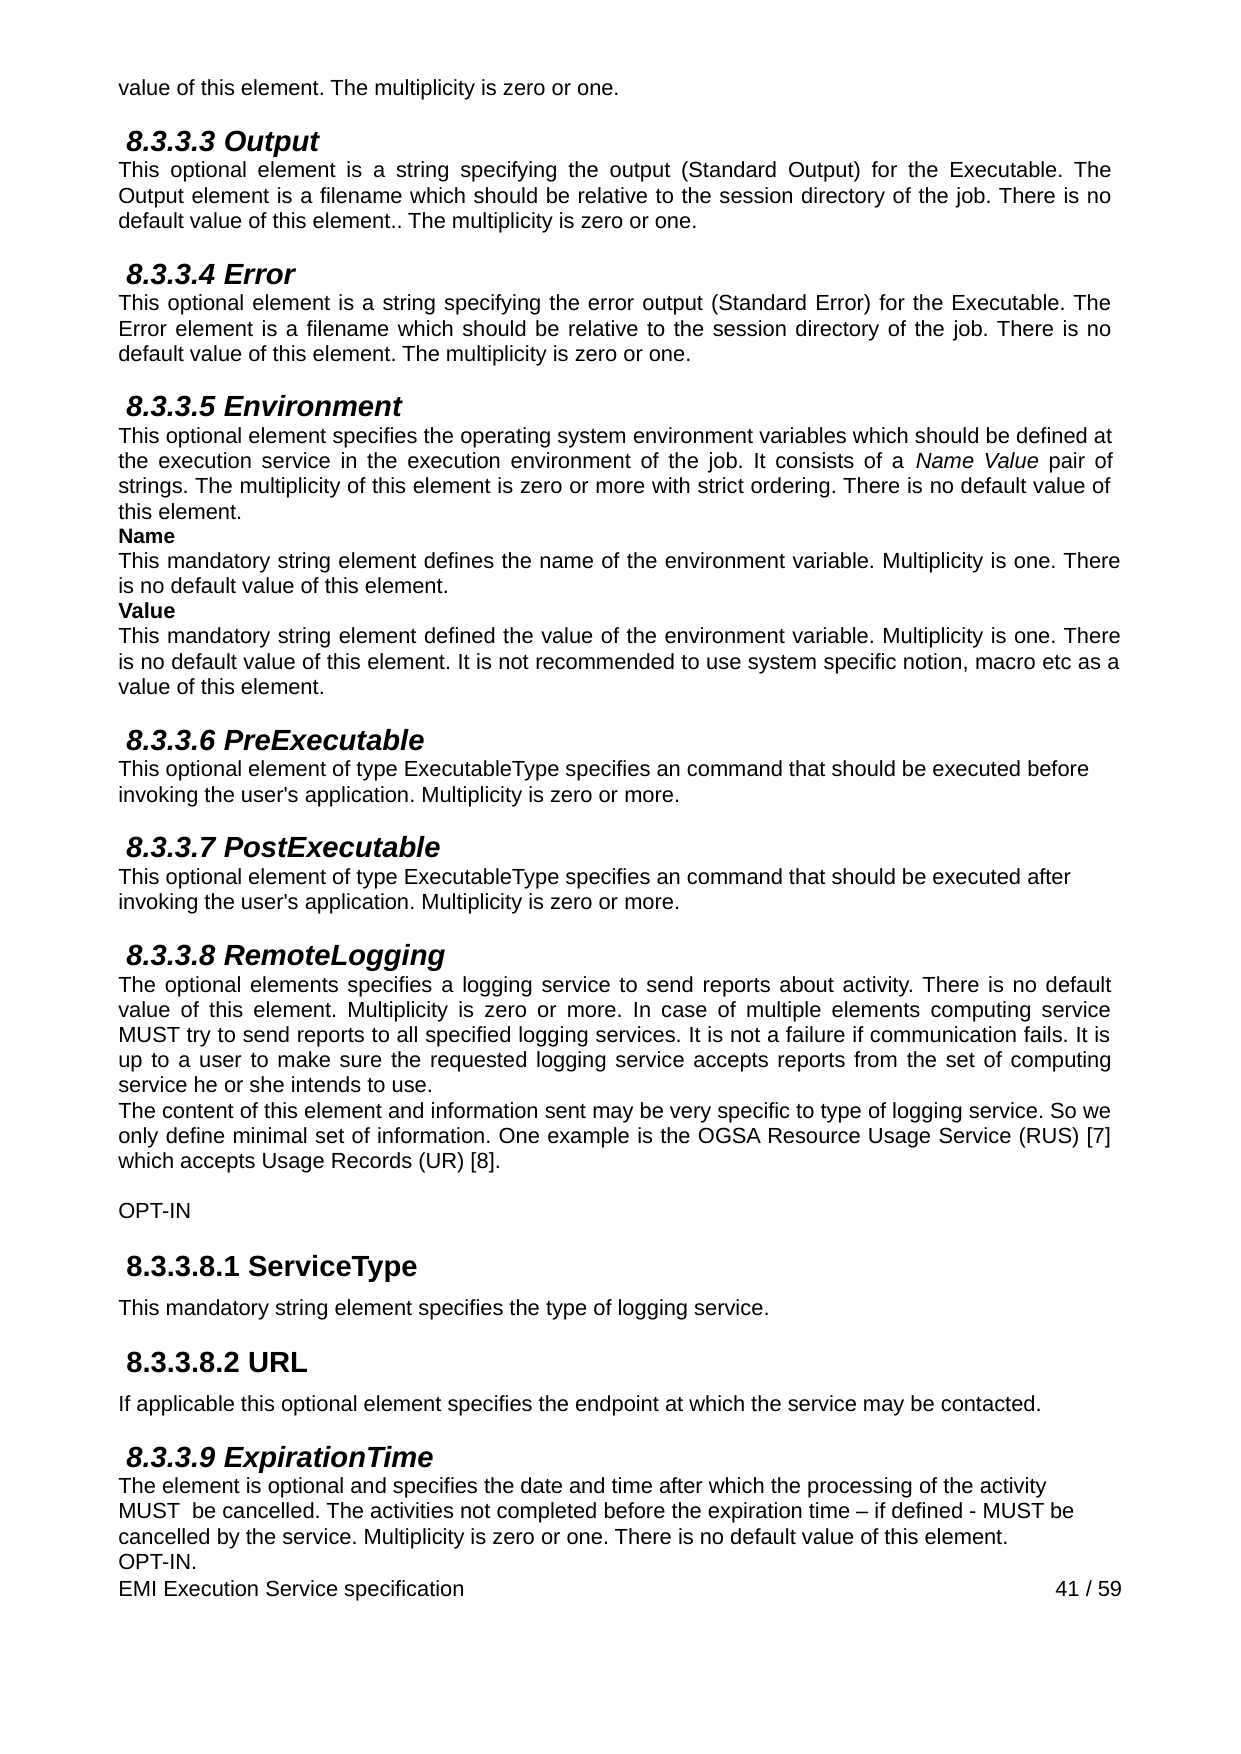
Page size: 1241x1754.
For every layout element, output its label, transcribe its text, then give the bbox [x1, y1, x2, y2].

text OPT-IN. [118, 1549, 1113, 1574]
text This mandatory string element specifies the type of logging service. [118, 1294, 1113, 1320]
text Name [118, 524, 1113, 548]
text This optional element is a string specifying the error output (Standard Error) for the Executable. The Error element is a filename which should be relative to the session directory of the job. There is no default value of this element. The multiplicity is zero or one. [118, 290, 1113, 366]
subtitle Environment [118, 389, 1122, 423]
subtitle RemoteLogging [118, 938, 1122, 971]
text This optional element specifies the operating system environment variables which should be defined at the execution service in the execution environment of the job. It consists of a Name Value pair of strings. The multiplicity of this element is zero or more with strict ordering. There is no default value of this element. [118, 423, 1113, 524]
text The optional elements specifies a logging service to send reports about activity. There is no default value of this element. Multiplicity is zero or more. In case of multiple elements computing service MUST try to send reports to all specified logging services. It is not a failure if communication fails. It is up to a user to make sure the requested logging service accepts reports from the set of computing service he or she intends to use. [118, 971, 1113, 1097]
text This optional element of type ExecutableType specifies an command that should be executed before invoking the user's application. Multiplicity is zero or more. [118, 756, 1122, 807]
subtitle ServiceType [118, 1248, 1122, 1282]
text This mandatory string element defines the name of the environment variable. Multiplicity is one. There is no default value of this element. [118, 548, 1122, 598]
text The element is optional and specifies the date and time after which the processing of the activity MUST be cancelled. The activities not completed before the expiration time – if defined - MUST be cancelled by the service. Multiplicity is zero or one. There is no default value of this element. [118, 1473, 1113, 1549]
text value of this element. The multiplicity is zero or one. [118, 75, 1113, 100]
subtitle PostExecutable [118, 830, 1122, 864]
text The content of this element and information sent may be very specific to type of logging service. So we only define minimal set of information. One example is the OGSA Resource Usage Service (RUS) [7] which accepts Usage Records (UR) [8]. [118, 1097, 1113, 1173]
subtitle ExpirationTime [118, 1440, 1122, 1473]
text This mandatory string element defined the value of the environment variable. Multiplicity is one. There is no default value of this element. It is not recommended to use system specific notion, macro etc as a value of this element. [118, 623, 1122, 699]
text This optional element is a string specifying the output (Standard Output) for the Executable. The Output element is a filename which should be relative to the session directory of the job. There is no default value of this element.. The multiplicity is zero or one. [118, 157, 1113, 233]
subtitle PreExecutable [118, 723, 1122, 756]
text Value [118, 598, 1113, 623]
text This optional element of type ExecutableType specifies an command that should be executed after invoking the user's application. Multiplicity is zero or more. [118, 864, 1113, 914]
subtitle Error [118, 257, 1122, 290]
subtitle Output [118, 124, 1122, 157]
text OPT-IN [118, 1198, 1113, 1223]
subtitle URL [118, 1345, 1122, 1378]
text If applicable this optional element specifies the endpoint at which the service may be contacted. [118, 1391, 1113, 1416]
